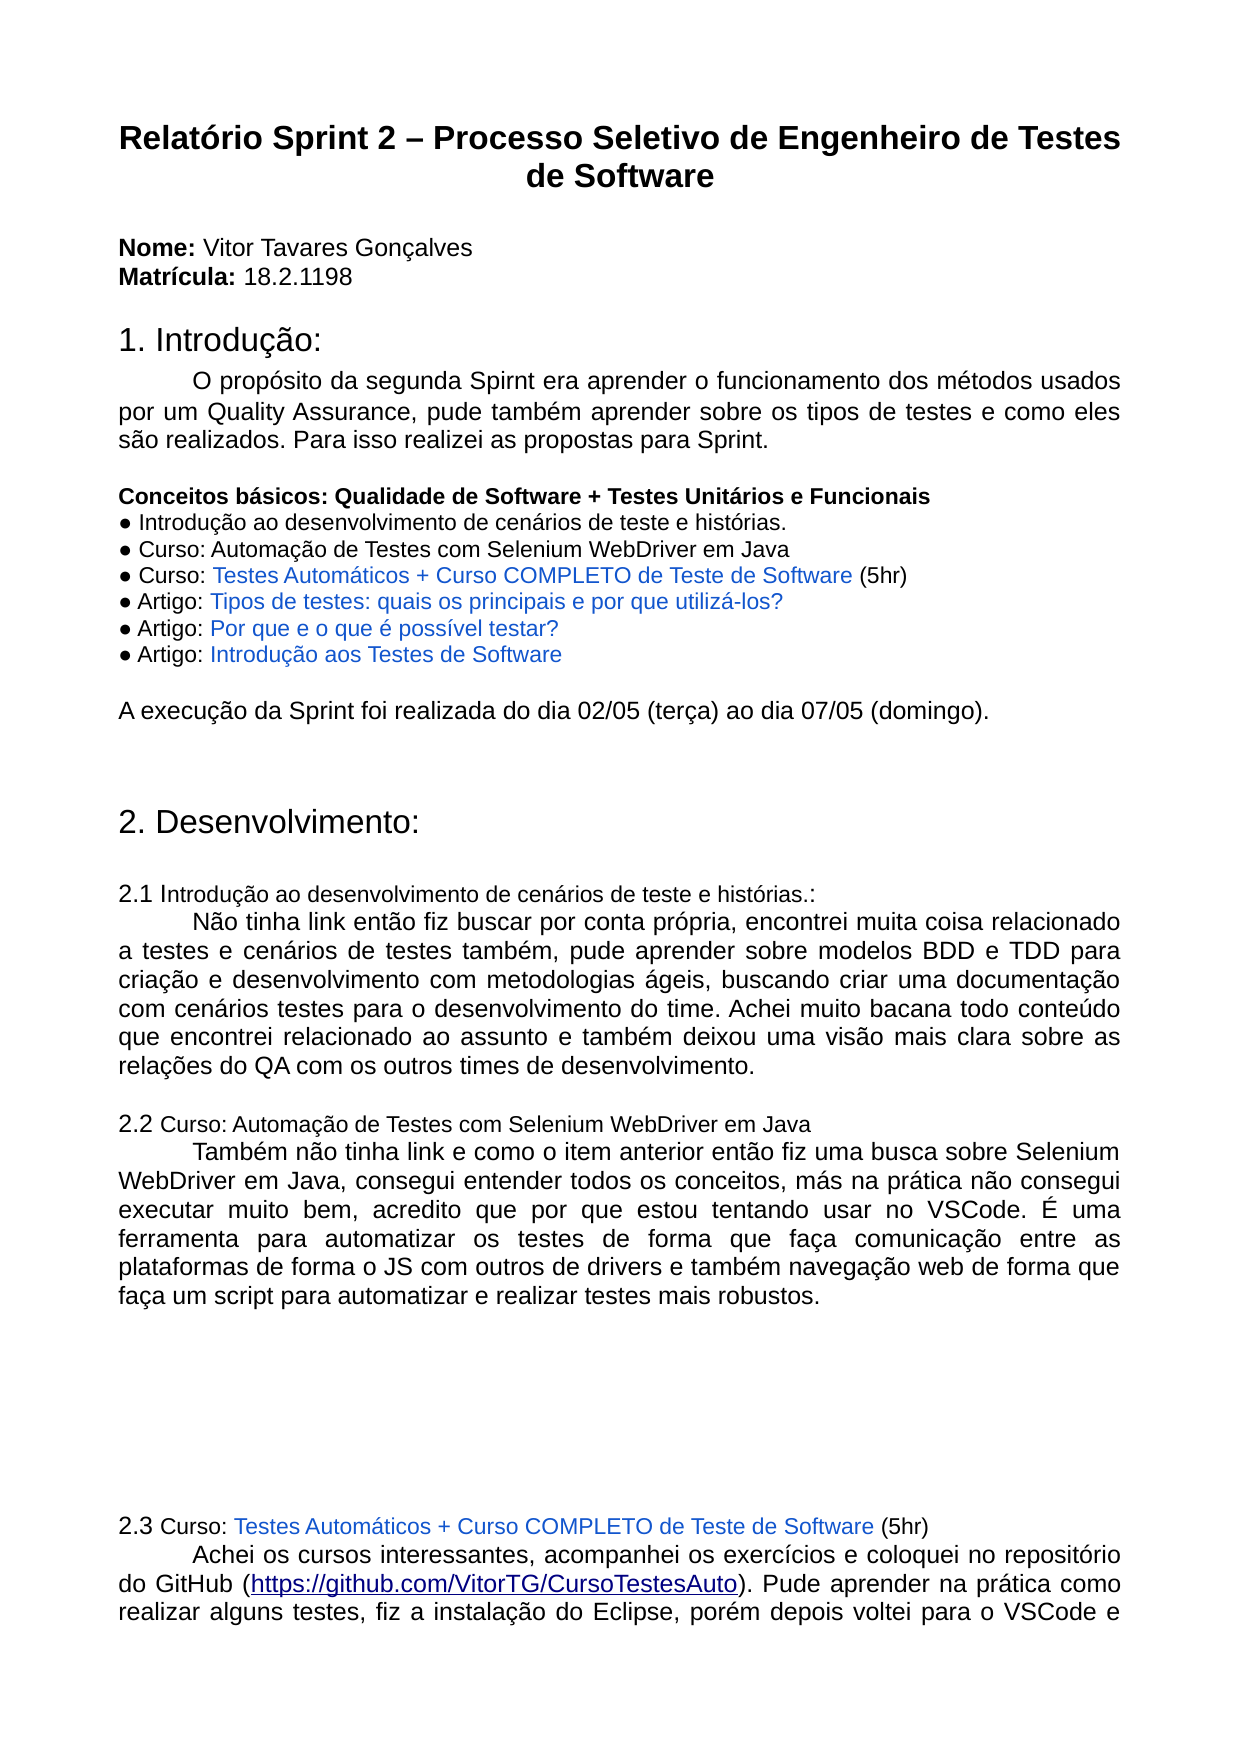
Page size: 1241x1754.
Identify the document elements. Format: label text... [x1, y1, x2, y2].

text ● Artigo: Tipos de testes: quais os principais e por que utilizá-los? [118, 588, 1122, 614]
text O propósito da segunda Spirnt era aprender o funcionamento dos métodos usados por um Quality Assurance, pude também aprender sobre os tipos de testes e como eles são realizados. Para isso realizei as propostas para Sprint. [118, 358, 1122, 454]
text 2. Desenvolvimento: [118, 802, 1122, 840]
text 1. Introdução: [118, 320, 1122, 358]
text 2.1 Introdução ao desenvolvimento de cenários de teste e histórias.: [118, 878, 1122, 907]
text ● Curso: Automação de Testes com Selenium WebDriver em Java [118, 536, 1122, 562]
text Não tinha link então fiz buscar por conta própria, encontrei muita coisa relacionado a testes e cenários de testes também, pude aprender sobre modelos BDD e TDD para criação e desenvolvimento com metodologias ágeis, buscando criar uma documentação com cenários testes para o desenvolvimento do time. Achei muito bacana todo conteúdo que encontrei relacionado ao assunto e também deixou uma visão mais clara sobre as relações do QA com os outros times de desenvolvimento. [118, 907, 1122, 1080]
text A execução da Sprint foi realizada do dia 02/05 (terça) ao dia 07/05 (domingo). [118, 696, 1122, 725]
text Conceitos básicos: Qualidade de Software + Testes Unitários e Funcionais [118, 483, 1122, 509]
text ● Curso: Testes Automáticos + Curso COMPLETO de Teste de Software (5hr) [118, 562, 1122, 588]
text ● Artigo: Por que e o que é possível testar? [118, 614, 1122, 641]
text Também não tinha link e como o item anterior então fiz uma busca sobre Selenium WebDriver em Java, consegui entender todos os conceitos, más na prática não consegui executar muito bem, acredito que por que estou tentando usar no VSCode. É uma ferramenta para automatizar os testes de forma que faça comunicação entre as plataformas de forma o JS com outros de drivers e também navegação web de forma que faça um script para automatizar e realizar testes mais robustos. [118, 1137, 1122, 1310]
text 2.2 Curso: Automação de Testes com Selenium WebDriver em Java [118, 1108, 1122, 1137]
text ● Introdução ao desenvolvimento de cenários de teste e histórias. [118, 509, 1122, 536]
text 2.3 Curso: Testes Automáticos + Curso COMPLETO de Teste de Software (5hr) [118, 1511, 1122, 1540]
text Nome: Vitor Tavares Gonçalves [118, 233, 1122, 262]
text Relatório Sprint 2 – Processo Seletivo de Engenheiro de Testes de Software [118, 118, 1122, 195]
text Matrícula: 18.2.1198 [118, 262, 1122, 291]
text Achei os cursos interessantes, acompanhei os exercícios e coloquei no repositório do GitHub (https://github.com/VitorTG/CursoTestesAuto). Pude aprender na prática como realizar alguns testes, fiz a instalação do Eclipse, porém depois voltei para o VSCode e [118, 1540, 1122, 1626]
text ● Artigo: Introdução aos Testes de Software [118, 641, 1122, 667]
